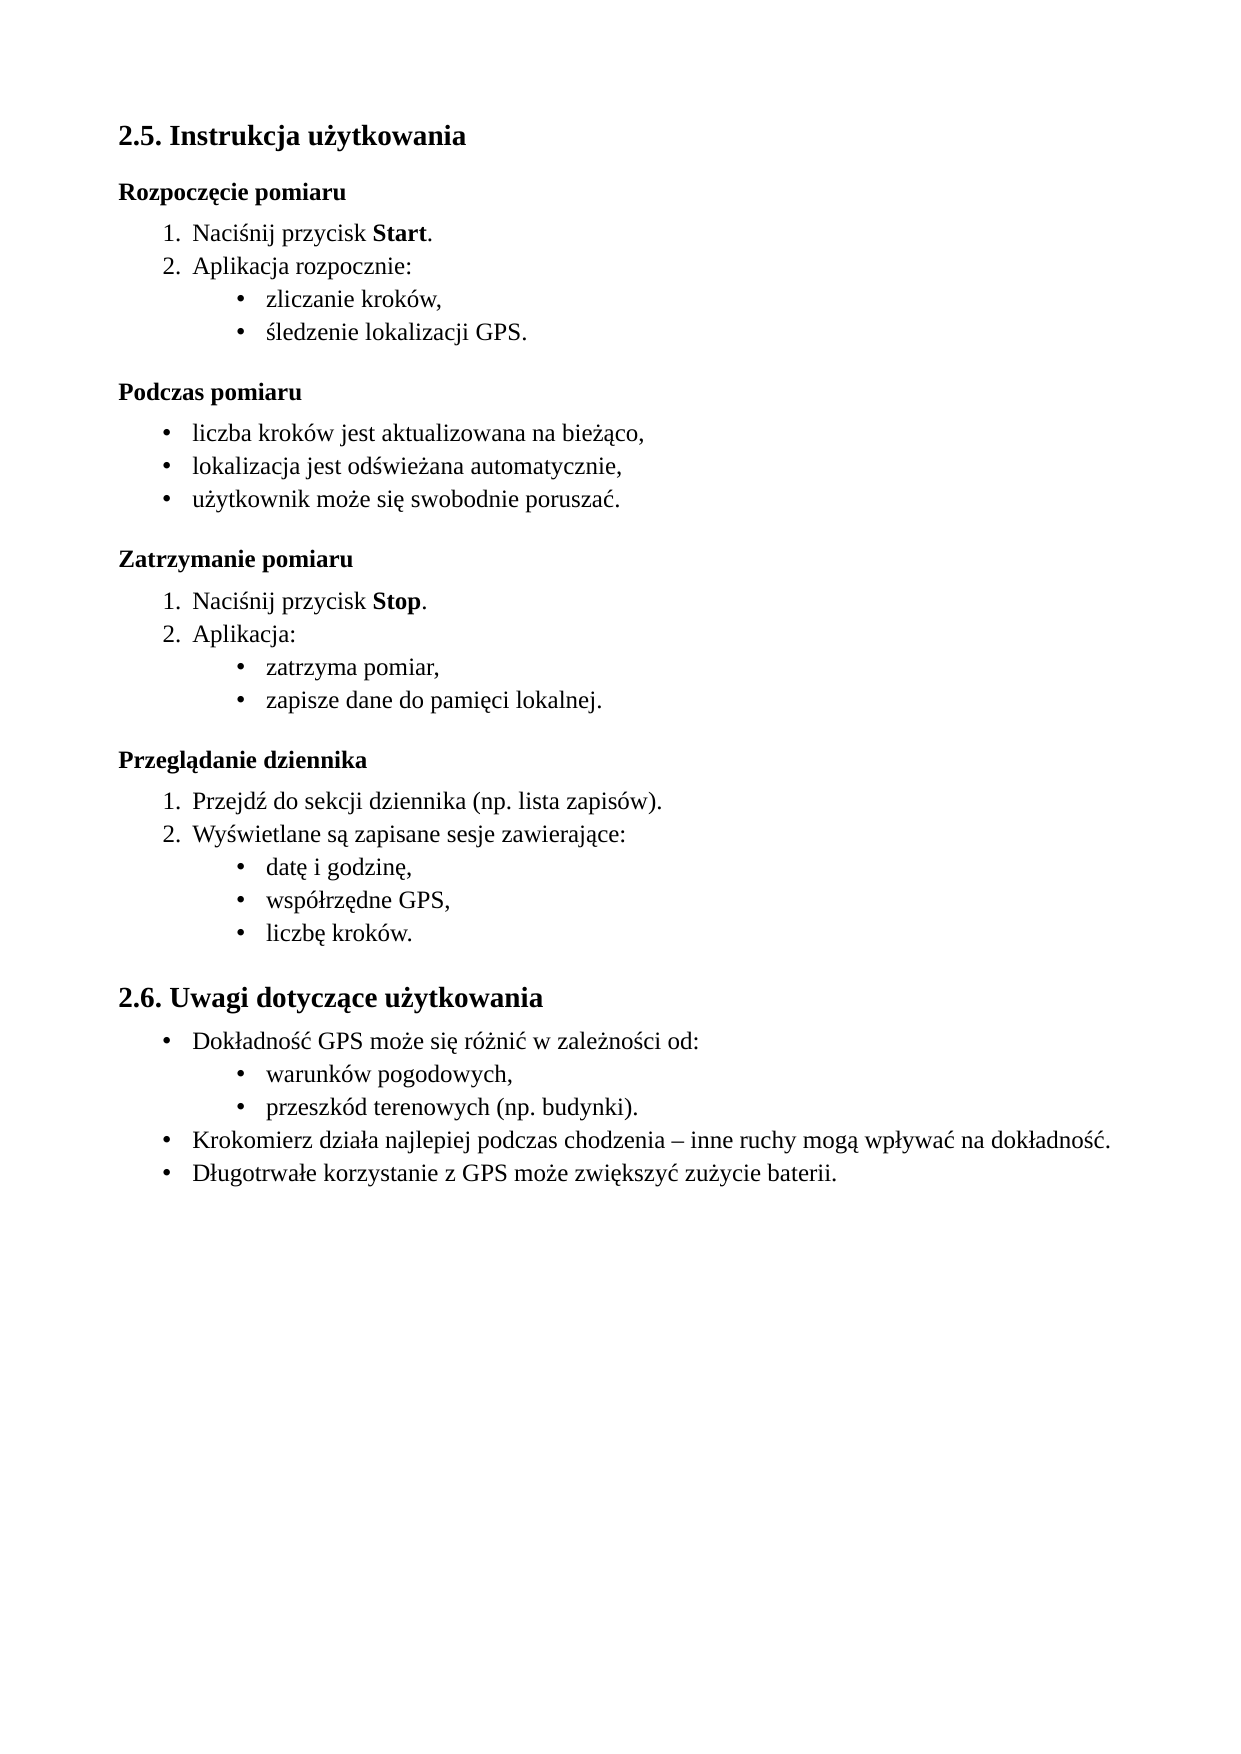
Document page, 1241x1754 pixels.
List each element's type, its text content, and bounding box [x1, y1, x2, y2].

list liczbę kroków. [236, 918, 1122, 947]
list przeszkód terenowych (np. budynki). [236, 1092, 1122, 1121]
subtitle Podczas pomiaru [118, 377, 1122, 406]
subtitle 2.5. Instrukcja użytkowania [118, 118, 1122, 152]
list Naciśnij przycisk Start. [162, 218, 1122, 247]
list użytkownik może się swobodnie poruszać. [162, 484, 1122, 513]
list zatrzyma pomiar, [236, 652, 1122, 681]
subtitle 2.6. Uwagi dotyczące użytkowania [118, 980, 1122, 1014]
subtitle Zatrzymanie pomiaru [118, 544, 1122, 573]
subtitle Rozpoczęcie pomiaru [118, 177, 1122, 205]
list Wyświetlane są zapisane sesje zawierające: [162, 819, 1122, 848]
list zliczanie kroków, [236, 284, 1122, 313]
list liczba kroków jest aktualizowana na bieżąco, [162, 418, 1122, 447]
list lokalizacja jest odświeżana automatycznie, [162, 451, 1122, 480]
list zapisze dane do pamięci lokalnej. [236, 685, 1122, 713]
list Aplikacja: [162, 619, 1122, 647]
list Naciśnij przycisk Stop. [162, 586, 1122, 614]
list śledzenie lokalizacji GPS. [236, 317, 1122, 346]
list Krokomierz działa najlepiej podczas chodzenia – inne ruchy mogą wpływać na dokładność. [162, 1126, 1122, 1154]
list warunków pogodowych, [236, 1059, 1122, 1088]
list współrzędne GPS, [236, 885, 1122, 914]
list datę i godzinę, [236, 852, 1122, 881]
list Przejdź do sekcji dziennika (np. lista zapisów). [162, 786, 1122, 815]
subtitle Przeglądanie dziennika [118, 745, 1122, 774]
list Aplikacja rozpocznie: [162, 251, 1122, 280]
list Długotrwałe korzystanie z GPS może zwiększyć zużycie baterii. [162, 1158, 1122, 1187]
list Dokładność GPS może się różnić w zależności od: [162, 1026, 1122, 1055]
